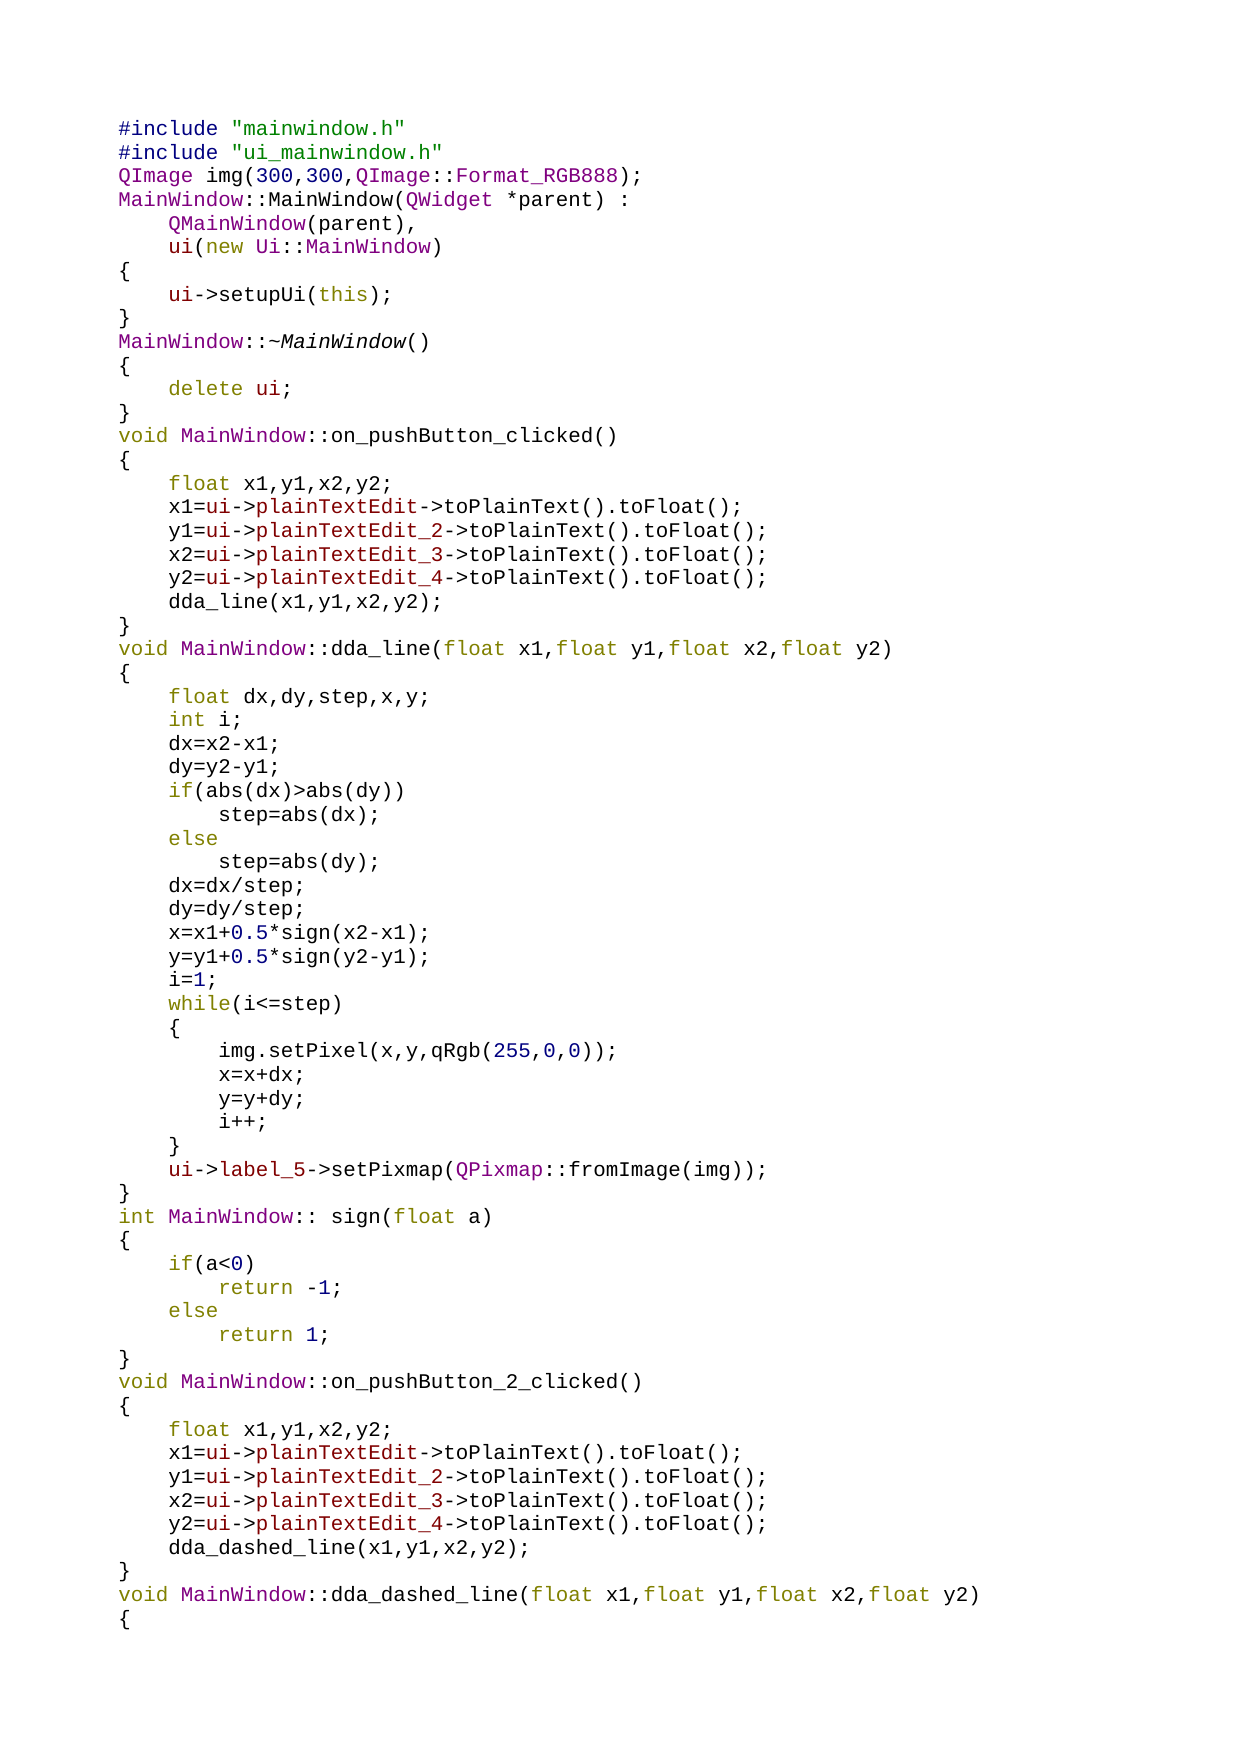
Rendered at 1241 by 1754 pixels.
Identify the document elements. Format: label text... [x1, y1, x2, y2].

text else [118, 827, 1122, 851]
text i=1; [118, 969, 1122, 993]
text step=abs(dx); [118, 804, 1122, 827]
text void MainWindow::dda_line(float x1,float y1,float x2,float y2) [118, 638, 1122, 662]
text x1=ui->plainTextEdit->toPlainText().toFloat(); [118, 1442, 1122, 1466]
text { [118, 1017, 1122, 1040]
text { [118, 449, 1122, 473]
text ui->label_5->setPixmap(QPixmap::fromImage(img)); [118, 1158, 1122, 1182]
text x1=ui->plainTextEdit->toPlainText().toFloat(); [118, 496, 1122, 520]
text float x1,y1,x2,y2; [118, 473, 1122, 496]
text dy=dy/step; [118, 898, 1122, 922]
text { [118, 1608, 1122, 1631]
text int MainWindow:: sign(float a) [118, 1206, 1122, 1229]
text dda_line(x1,y1,x2,y2); [118, 591, 1122, 615]
text img.setPixel(x,y,qRgb(255,0,0)); [118, 1040, 1122, 1064]
text y2=ui->plainTextEdit_4->toPlainText().toFloat(); [118, 567, 1122, 591]
text else [118, 1300, 1122, 1324]
text { [118, 1395, 1122, 1419]
text { [118, 662, 1122, 686]
text dx=dx/step; [118, 875, 1122, 898]
text float x1,y1,x2,y2; [118, 1419, 1122, 1442]
text dda_dashed_line(x1,y1,x2,y2); [118, 1537, 1122, 1561]
text QMainWindow(parent), [118, 213, 1122, 236]
text x2=ui->plainTextEdit_3->toPlainText().toFloat(); [118, 544, 1122, 567]
text MainWindow::~MainWindow() [118, 331, 1122, 354]
text } [118, 1135, 1122, 1158]
text x=x+dx; [118, 1064, 1122, 1088]
text } [118, 1348, 1122, 1371]
text } [118, 1561, 1122, 1584]
text x=x1+0.5*sign(x2-x1); [118, 922, 1122, 946]
text #include "mainwindow.h" [118, 118, 1122, 142]
text y=y1+0.5*sign(y2-y1); [118, 946, 1122, 969]
text void MainWindow::on_pushButton_clicked() [118, 426, 1122, 449]
text dy=y2-y1; [118, 757, 1122, 780]
text if(a<0) [118, 1253, 1122, 1277]
text delete ui; [118, 378, 1122, 402]
text y1=ui->plainTextEdit_2->toPlainText().toFloat(); [118, 1466, 1122, 1489]
text { [118, 260, 1122, 284]
text void MainWindow::on_pushButton_2_clicked() [118, 1371, 1122, 1395]
text float dx,dy,step,x,y; [118, 686, 1122, 709]
text ui->setupUi(this); [118, 284, 1122, 307]
text return 1; [118, 1324, 1122, 1348]
text QImage img(300,300,QImage::Format_RGB888); [118, 165, 1122, 189]
text } [118, 402, 1122, 426]
text ui(new Ui::MainWindow) [118, 236, 1122, 260]
text x2=ui->plainTextEdit_3->toPlainText().toFloat(); [118, 1489, 1122, 1513]
text } [118, 1182, 1122, 1206]
text y=y+dy; [118, 1088, 1122, 1111]
text y2=ui->plainTextEdit_4->toPlainText().toFloat(); [118, 1513, 1122, 1537]
text } [118, 307, 1122, 331]
text dx=x2-x1; [118, 733, 1122, 757]
text MainWindow::MainWindow(QWidget *parent) : [118, 189, 1122, 213]
text return -1; [118, 1277, 1122, 1300]
text { [118, 354, 1122, 378]
text { [118, 1229, 1122, 1253]
text i++; [118, 1111, 1122, 1135]
text void MainWindow::dda_dashed_line(float x1,float y1,float x2,float y2) [118, 1584, 1122, 1608]
text if(abs(dx)>abs(dy)) [118, 780, 1122, 804]
text y1=ui->plainTextEdit_2->toPlainText().toFloat(); [118, 520, 1122, 544]
text int i; [118, 709, 1122, 733]
text #include "ui_mainwindow.h" [118, 142, 1122, 165]
text step=abs(dy); [118, 851, 1122, 875]
text while(i<=step) [118, 993, 1122, 1017]
text } [118, 615, 1122, 638]
